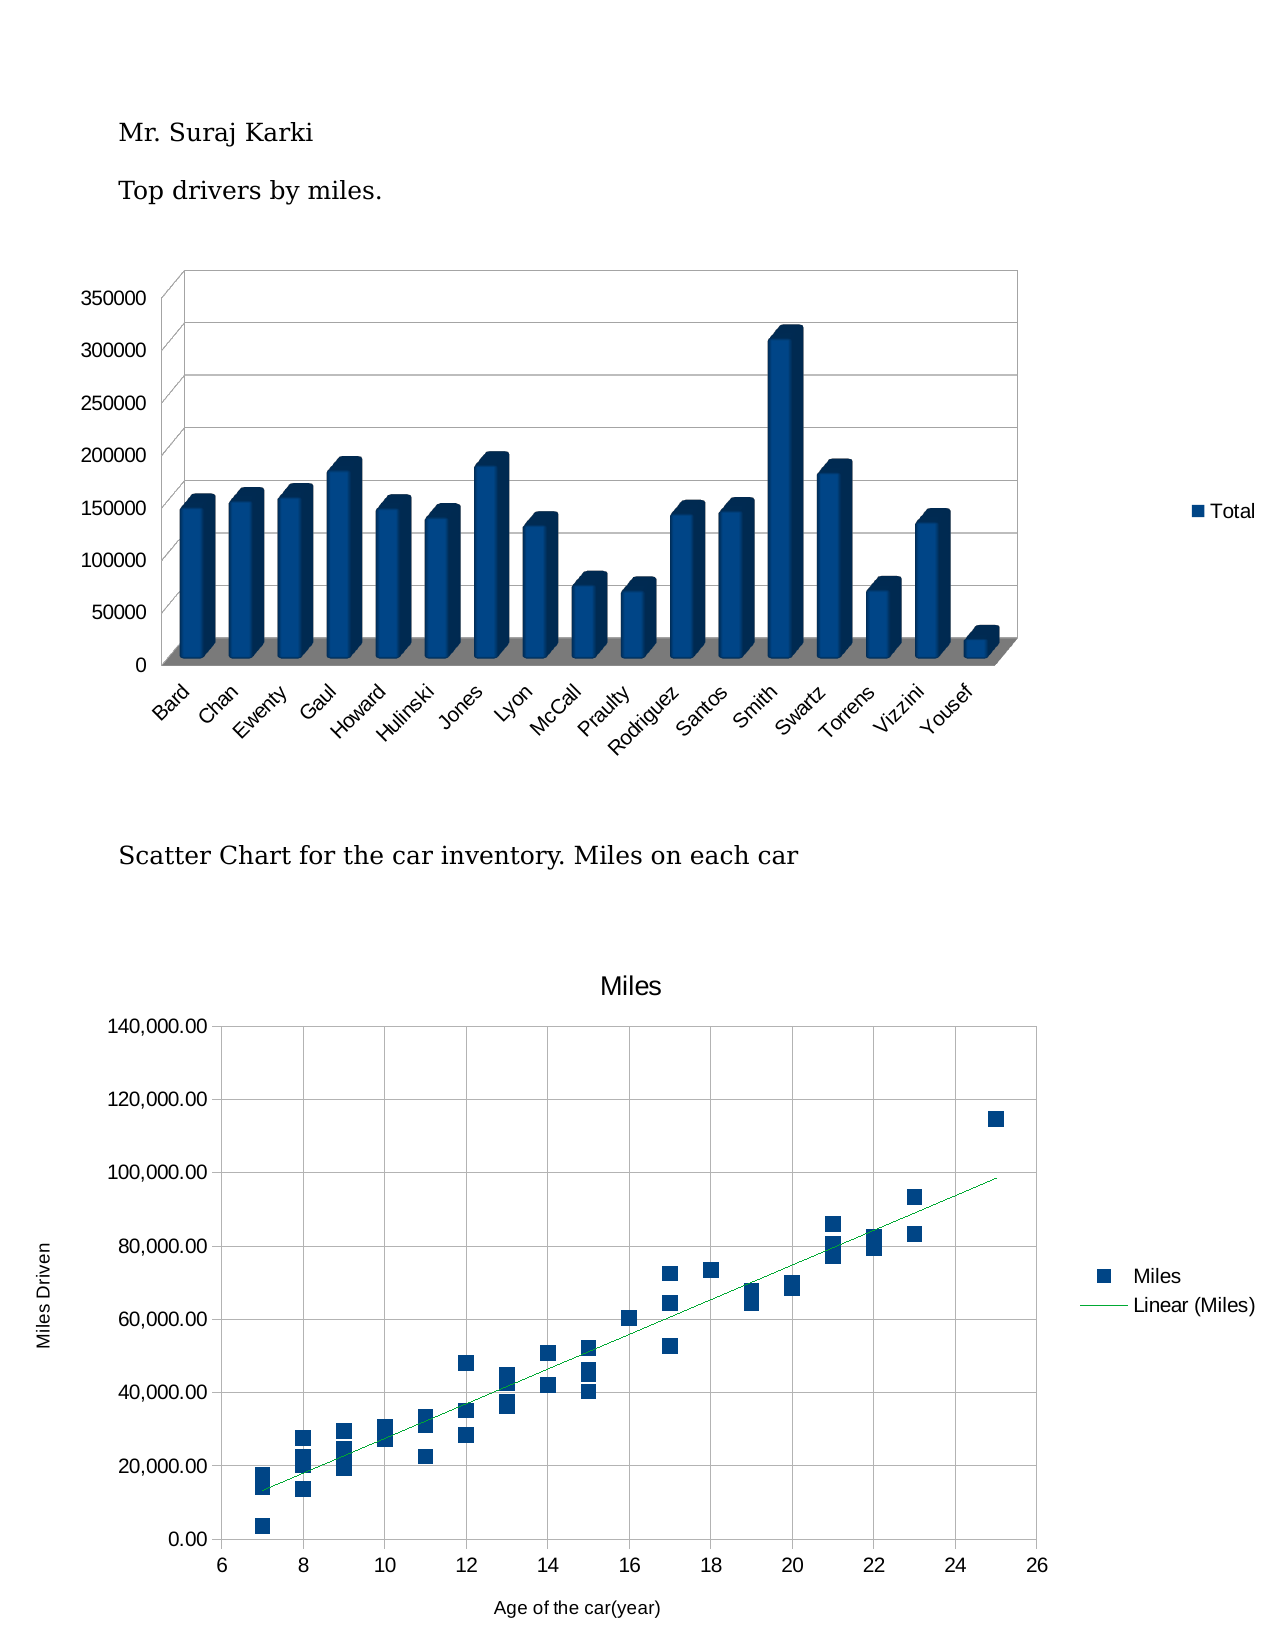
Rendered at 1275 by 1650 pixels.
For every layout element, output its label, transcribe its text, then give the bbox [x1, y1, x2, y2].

text Scatter Chart for the car inventory. Miles on each car [118, 841, 1157, 870]
text Top drivers by miles. [118, 176, 1157, 206]
text Mr. Suraj Karki [118, 118, 1157, 147]
